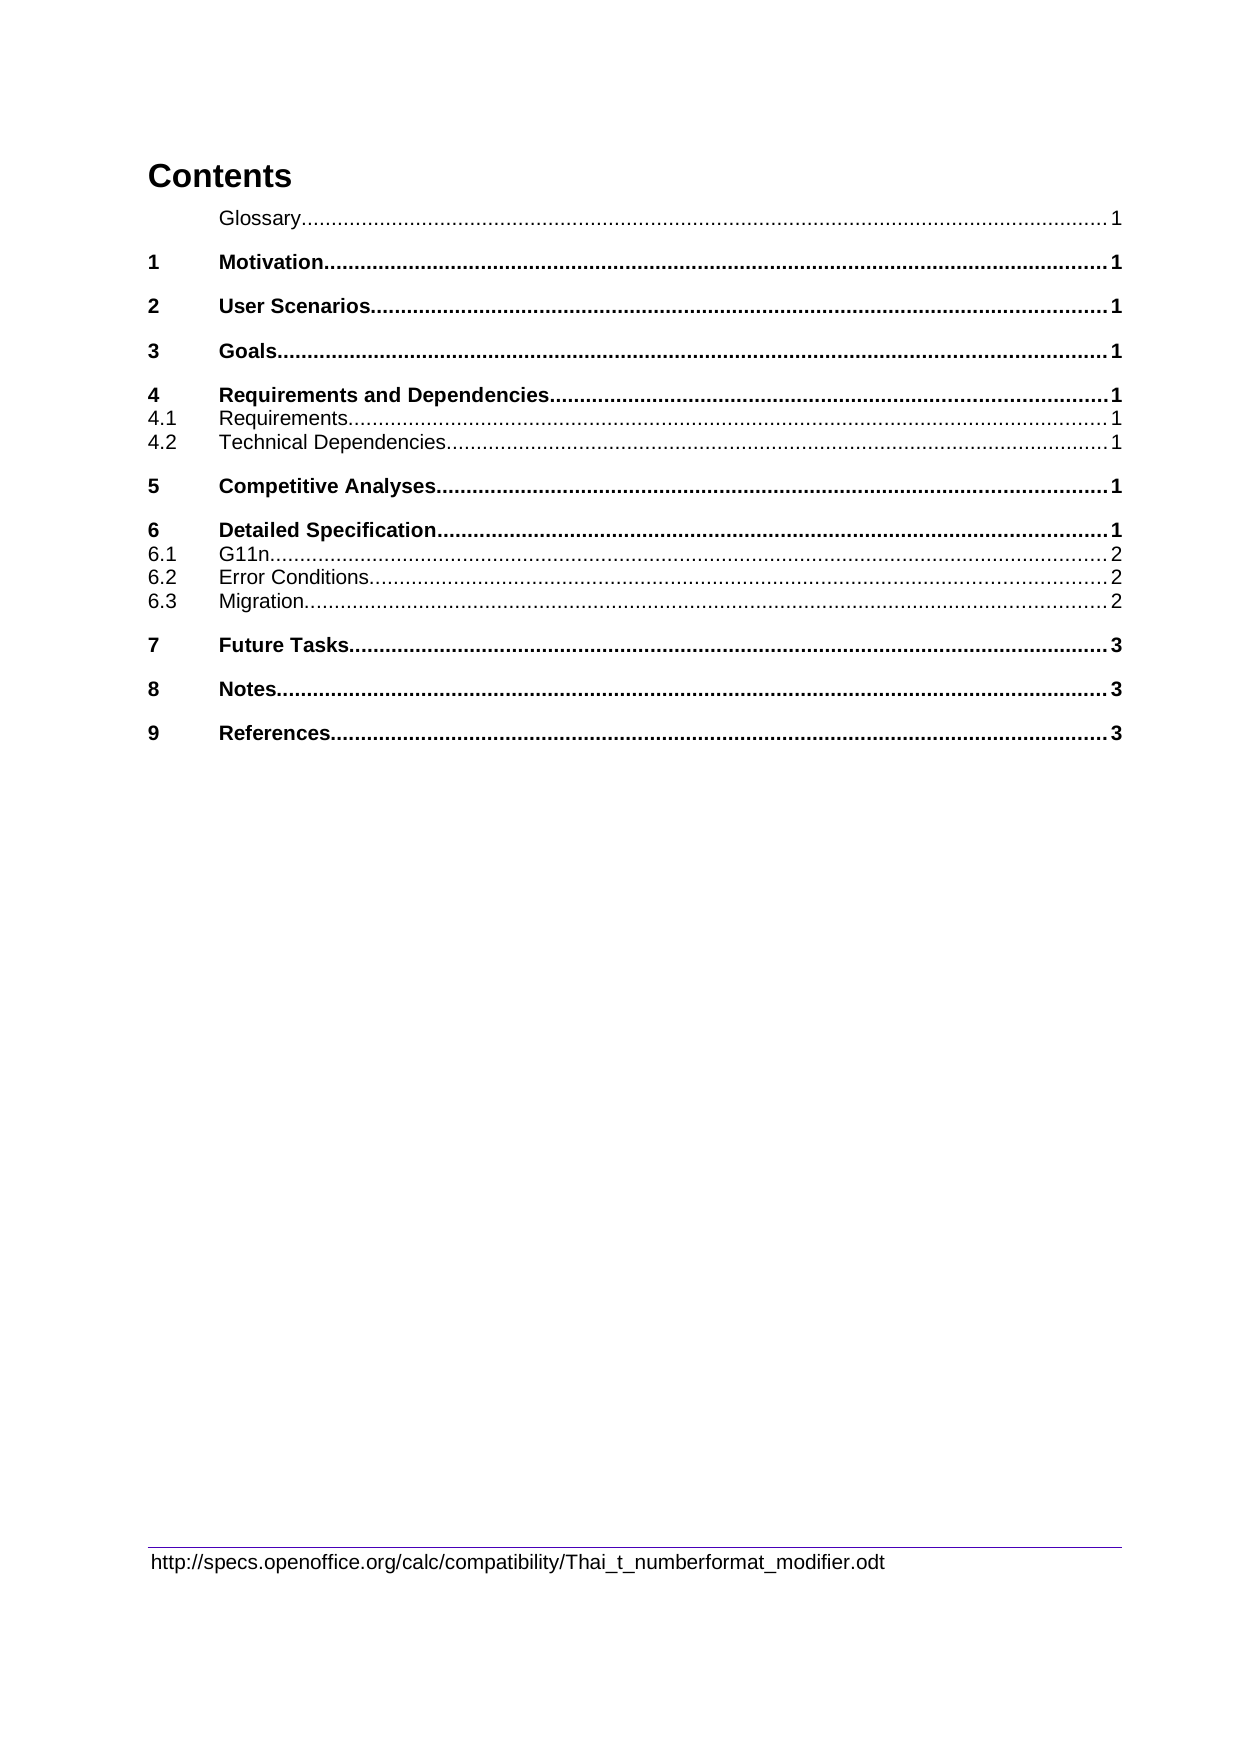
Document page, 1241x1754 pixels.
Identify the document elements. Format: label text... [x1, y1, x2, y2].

text 7 Future Tasks 3 [148, 633, 1122, 657]
text Glossary 1 [148, 207, 1122, 230]
text 1 Motivation 1 [148, 251, 1122, 274]
text 8 Notes 3 [148, 678, 1122, 701]
text 6.3 Migration 2 [148, 589, 1122, 613]
text 9 References 3 [148, 722, 1122, 745]
subtitle Contents [148, 157, 1122, 194]
text 6.2 Error Conditions 2 [148, 566, 1122, 589]
text 2 User Scenarios 1 [148, 295, 1122, 318]
text 3 Goals 1 [148, 339, 1122, 363]
text 5 Competitive Analyses 1 [148, 474, 1122, 498]
text 6 Detailed Specification 1 [148, 519, 1122, 542]
text 4.1 Requirements 1 [148, 407, 1122, 430]
text 4 Requirements and Dependencies 1 [148, 383, 1122, 407]
text 6.1 G11n 2 [148, 542, 1122, 566]
text 4.2 Technical Dependencies 1 [148, 430, 1122, 454]
